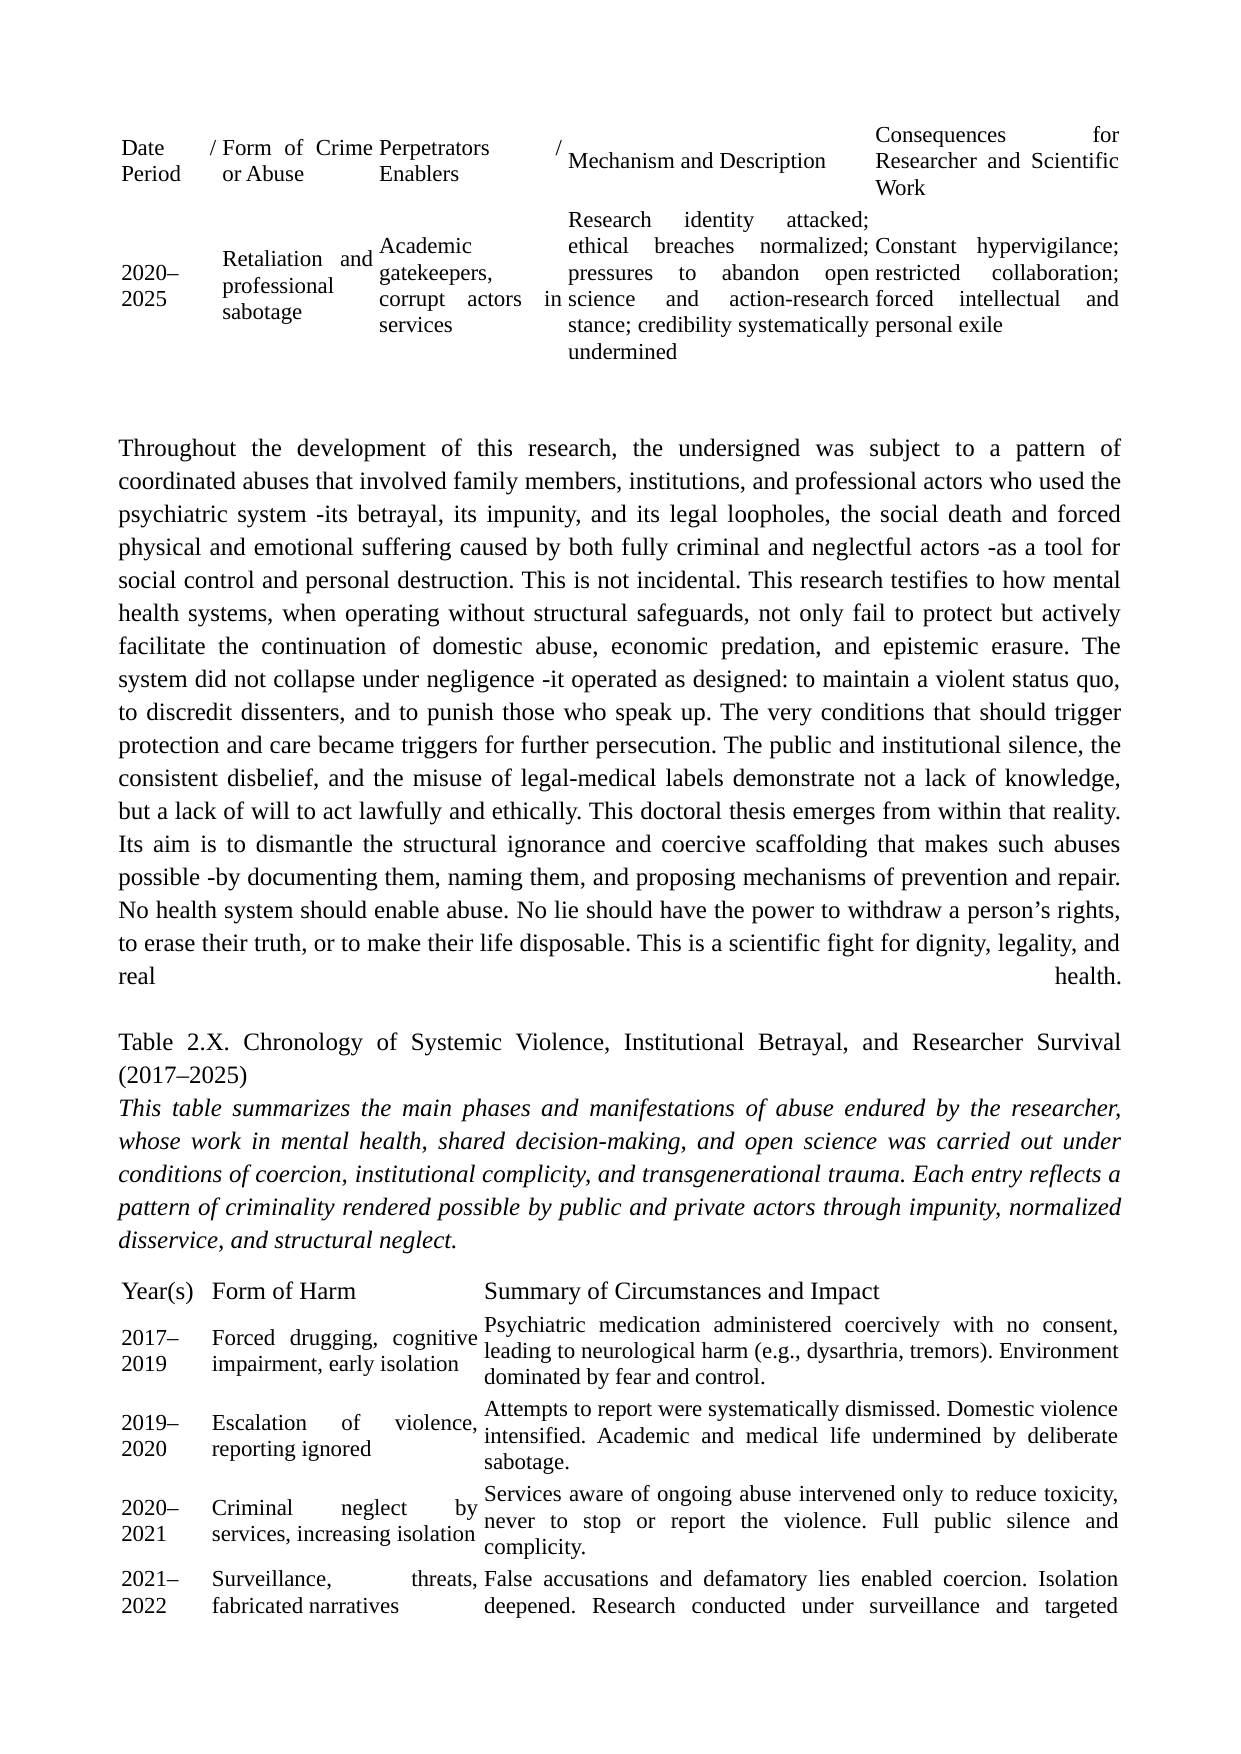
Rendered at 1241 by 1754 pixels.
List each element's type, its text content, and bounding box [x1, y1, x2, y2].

table_cell Attempts to report were systematically dismissed. Domestic violence intensified. Academic and medical life undermined by deliberate sabotage. [481, 1393, 1122, 1477]
table_header Date / Period [118, 118, 219, 203]
table_cell False accusations and defamatory lies enabled coercion. Isolation deepened. Research conducted under surveillance and targeted [481, 1563, 1122, 1621]
table_header Consequences for Researcher and Scientific Work [872, 118, 1122, 203]
table_cell 2019–2020 [118, 1393, 209, 1477]
table_header Form of Harm [209, 1273, 481, 1308]
table_cell Surveillance, threats, fabricated narratives [209, 1563, 481, 1621]
text Throughout the development of this research, the undersigned was subject to a pattern of coordinated abuses that involved family members, institutions, and professional actors who used the psychiatric system -its betrayal, its impunity, and its legal loopholes, the social death and forced physical and emotional suffering caused by both fully criminal and neglectful actors -as a tool for social control and personal destruction. This is not incidental. This research testifies to how mental health systems, when operating without structural safeguards, not only fail to protect but actively facilitate the continuation of domestic abuse, economic predation, and epistemic erasure. The system did not collapse under negligence -it operated as designed: to maintain a violent status quo, to discredit dissenters, and to punish those who speak up. The very conditions that should trigger protection and care became triggers for further persecution. The public and institutional silence, the consistent disbelief, and the misuse of legal-medical labels demonstrate not a lack of knowledge, but a lack of will to act lawfully and ethically. This doctoral thesis emerges from within that reality. Its aim is to dismantle the structural ignorance and coercive scaffolding that makes such abuses possible -by documenting them, naming them, and proposing mechanisms of prevention and repair. No health system should enable abuse. No lie should have the power to withdraw a person’s rights, to erase their truth, or to make their life disposable. This is a scientific fight for dignity, legality, and real health. Table 2.X. Chronology of Systemic Violence, Institutional Betrayal, and Researcher Survival (2017–2025) This table summarizes the main phases and manifestations of abuse endured by the researcher, whose work in mental health, shared decision-making, and open science was carried out under conditions of coercion, institutional complicity, and transgenerational trauma. Each entry reflects a pattern of criminality rendered possible by public and private actors through impunity, normalized disservice, and structural neglect. [118, 367, 1122, 1254]
table_cell 2021–2022 [118, 1563, 209, 1621]
table_header Perpetrators / Enablers [376, 118, 565, 203]
table_header Mechanism and Description [565, 118, 872, 203]
table_cell Academic gatekeepers, corrupt actors in services [376, 203, 565, 367]
table_cell 2020–2025 [118, 203, 219, 367]
table_cell 2017–2019 [118, 1308, 209, 1393]
table_cell Psychiatric medication administered coercively with no consent, leading to neurological harm (e.g., dysarthria, tremors). Environment dominated by fear and control. [481, 1308, 1122, 1393]
table_cell Retaliation and professional sabotage [219, 203, 376, 367]
table_cell Services aware of ongoing abuse intervened only to reduce toxicity, never to stop or report the violence. Full public silence and complicity. [481, 1478, 1122, 1562]
table_cell Criminal neglect by services, increasing isolation [209, 1478, 481, 1562]
table_header Form of Crime or Abuse [219, 118, 376, 203]
table_cell Research identity attacked; ethical breaches normalized; pressures to abandon open science and action-research stance; credibility systematically undermined [565, 203, 872, 367]
table_cell Escalation of violence, reporting ignored [209, 1393, 481, 1477]
table_cell 2020–2021 [118, 1478, 209, 1562]
table_header Year(s) [118, 1273, 209, 1308]
table_cell Constant hypervigilance; restricted collaboration; forced intellectual and personal exile [872, 203, 1122, 367]
table_header Summary of Circumstances and Impact [481, 1273, 1122, 1308]
table_cell Forced drugging, cognitive impairment, early isolation [209, 1308, 481, 1393]
